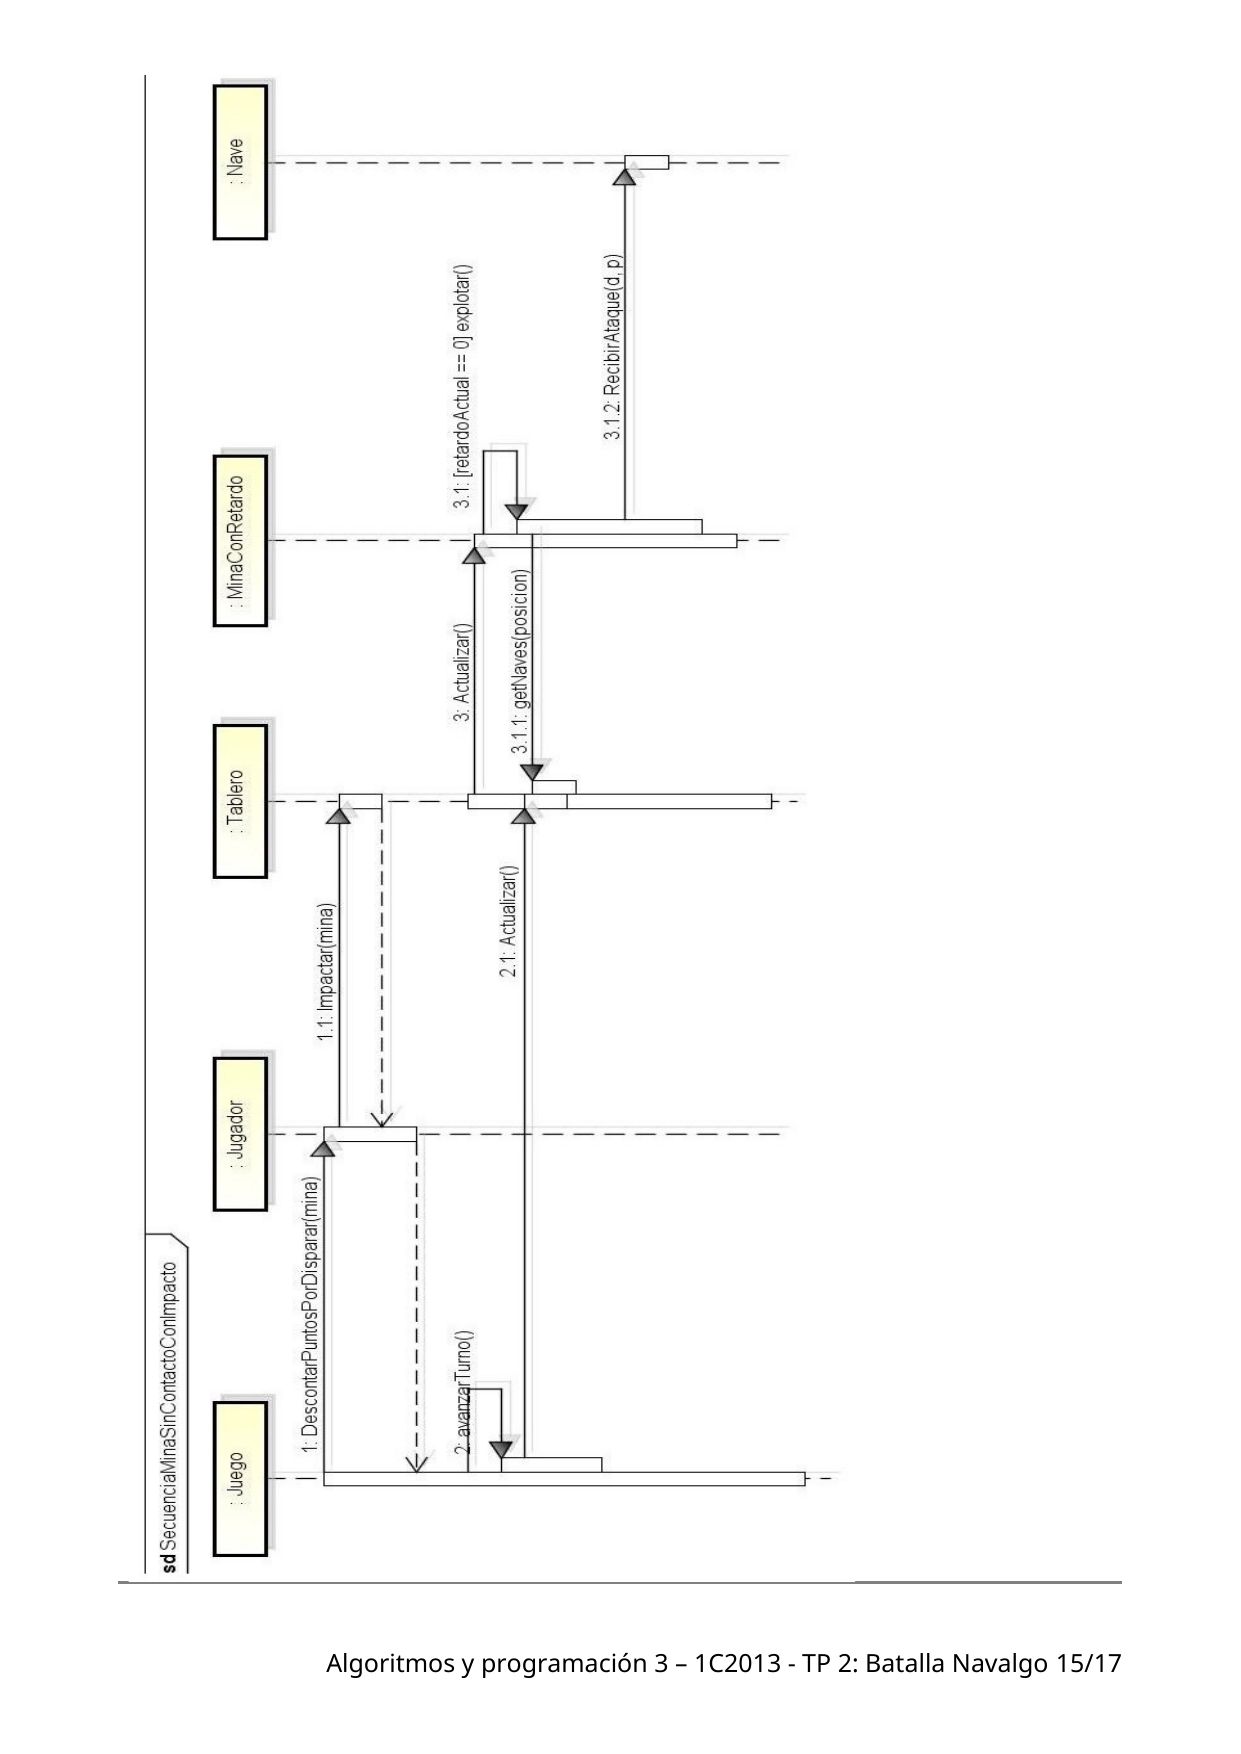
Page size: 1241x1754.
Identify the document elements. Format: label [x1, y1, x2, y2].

picture [128, 75, 856, 1582]
